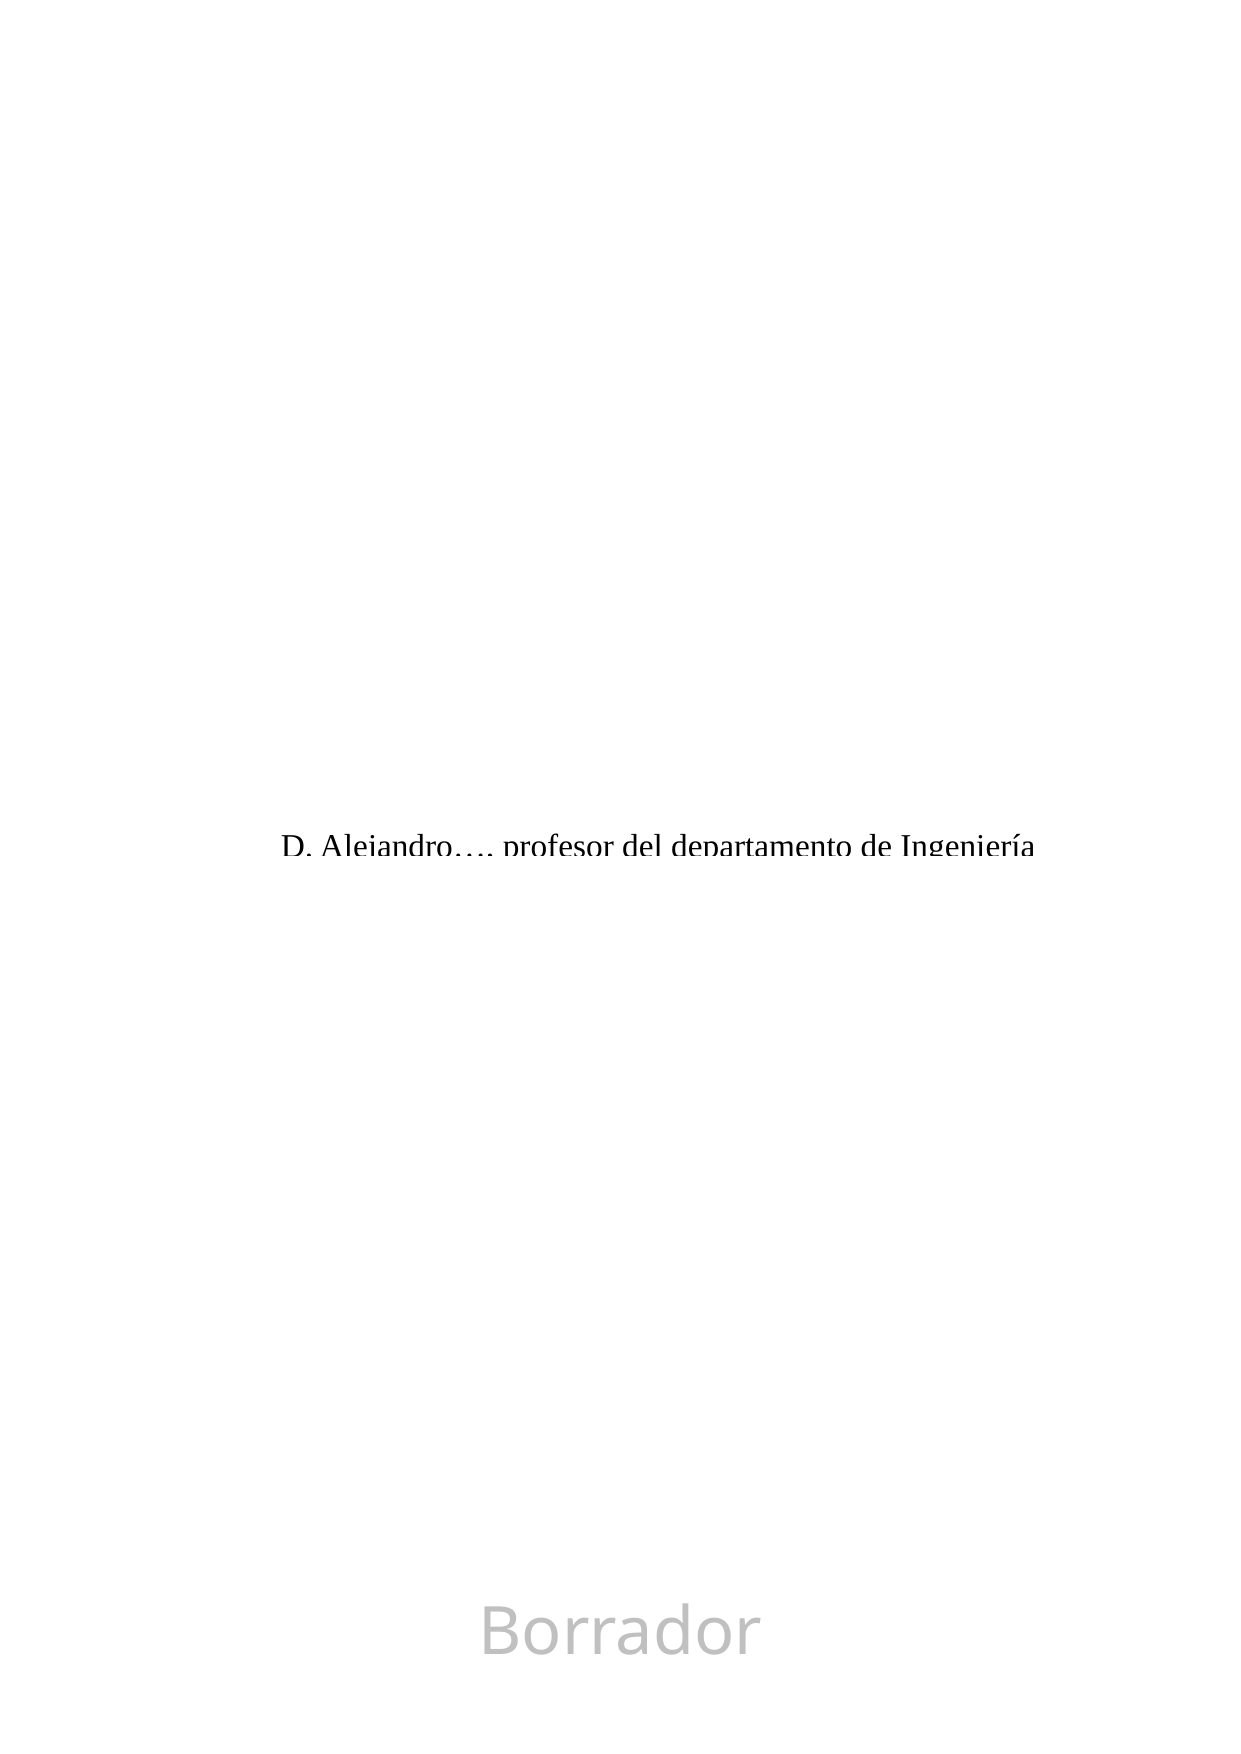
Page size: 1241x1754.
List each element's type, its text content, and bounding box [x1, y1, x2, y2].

text D. Alejandro…, profesor del departamento de Ingeniería Informática, área de <...> [281, 826, 1048, 855]
